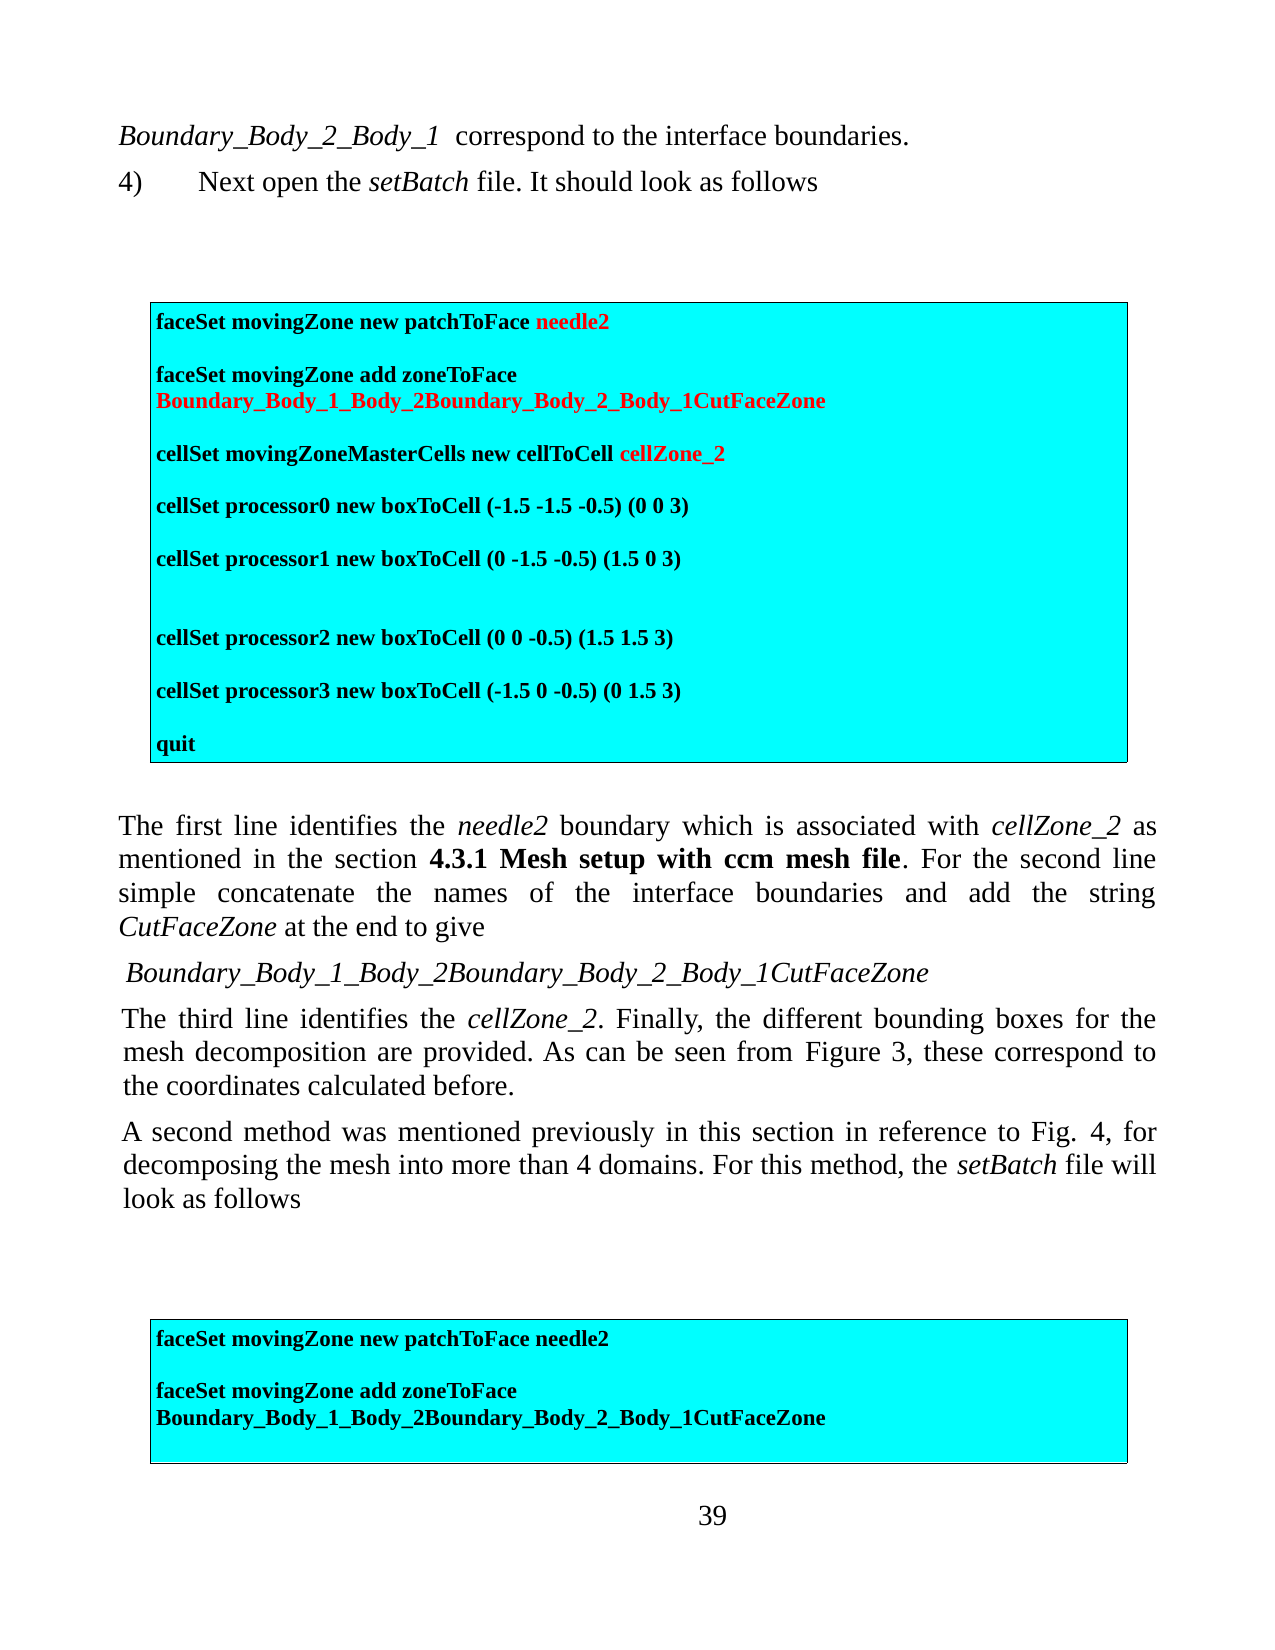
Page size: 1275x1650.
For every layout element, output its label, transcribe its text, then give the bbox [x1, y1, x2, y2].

text The first line identifies the needle2 boundary which is associated with cellZone_2 as mentioned in the section 4.3.1 Mesh setup with ccm mesh file. For the second line simple concatenate the names of the interface boundaries and add the string CutFaceZone at the end to give [118, 808, 1157, 942]
text Boundary_Body_1_Body_2Boundary_Body_2_Body_1CutFaceZone [118, 955, 1157, 988]
text A second method was mentioned previously in this section in reference to Fig. 4, for decomposing the mesh into more than 4 domains. For this method, the setBatch file will look as follows [121, 1114, 1157, 1214]
list Boundary_Body_2_Body_1 correspond to the interface boundaries. [118, 118, 1157, 152]
table_header faceSet movingZone new patchToFace needle2 faceSet movingZone add zoneToFace Boundary_Body_1_Body_2Boundary_Body_2_Body_1CutFaceZone cellSet movingZoneMasterCells new cellToCell cellZone_2 cellSet processor0 new boxToCell (-1.5 -1.5 -0.5) (0 0 3) cellSet processor1 new boxToCell (0 -1.5 -0.5) (1.5 0 3) cellSet processor2 new boxToCell (0 0 -0.5) (1.5 1.5 3) cellSet processor3 new boxToCell (-1.5 0 -0.5) (0 1.5 3) quit [151, 303, 1127, 762]
text The third line identifies the cellZone_2. Finally, the different bounding boxes for the mesh decomposition are provided. As can be seen from Figure 3, these correspond to the coordinates calculated before. [121, 1001, 1157, 1101]
list Next open the setBatch file. It should look as follows [118, 164, 1157, 198]
table_header faceSet movingZone new patchToFace needle2 faceSet movingZone add zoneToFace Boundary_Body_1_Body_2Boundary_Body_2_Body_1CutFaceZone [151, 1320, 1127, 1462]
